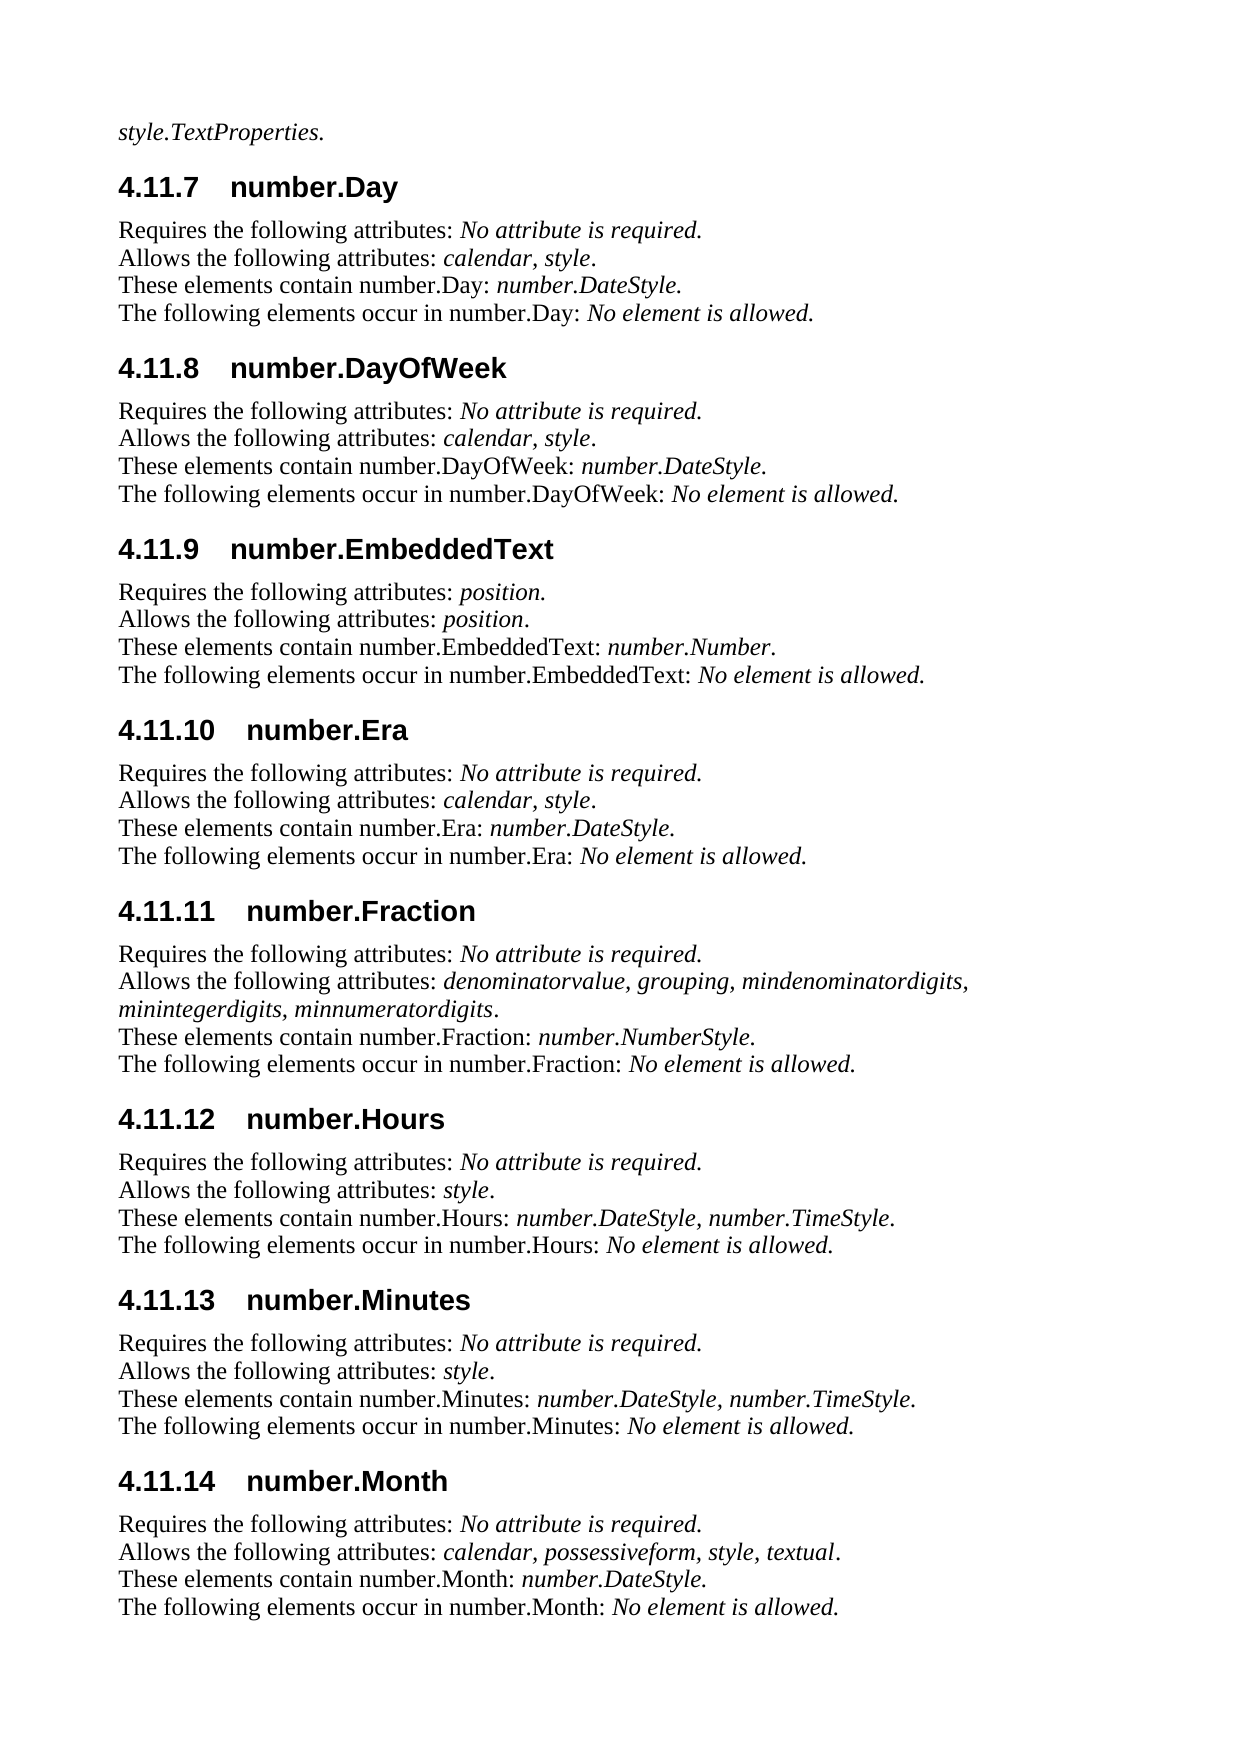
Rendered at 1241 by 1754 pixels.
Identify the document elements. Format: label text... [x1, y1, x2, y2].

subtitle number.Era [118, 714, 1122, 746]
text Allows the following attributes: style. [118, 1357, 1122, 1385]
text Allows the following attributes: denominatorvalue, grouping, mindenominatordigits, minintegerdigits, minnumeratordigits. [118, 967, 1122, 1023]
subtitle number.Fraction [118, 894, 1122, 927]
text These elements contain number.Minutes: number.DateStyle, number.TimeStyle. [118, 1385, 1122, 1412]
subtitle number.Day [118, 171, 1122, 203]
text These elements contain number.Hours: number.DateStyle, number.TimeStyle. [118, 1204, 1122, 1231]
text The following elements occur in number.Minutes: No element is allowed. [118, 1412, 1122, 1440]
text Requires the following attributes: No attribute is required. [118, 1329, 1122, 1357]
subtitle number.Month [118, 1465, 1122, 1498]
text Requires the following attributes: No attribute is required. [118, 216, 1122, 244]
text Requires the following attributes: position. [118, 578, 1122, 606]
text Allows the following attributes: calendar, style. [118, 786, 1122, 814]
text Allows the following attributes: calendar, style. [118, 424, 1122, 452]
text Requires the following attributes: No attribute is required. [118, 397, 1122, 424]
text Allows the following attributes: calendar, style. [118, 244, 1122, 271]
text These elements contain number.EmbeddedText: number.Number. [118, 633, 1122, 661]
subtitle number.Hours [118, 1103, 1122, 1136]
text Allows the following attributes: calendar, possessiveform, style, textual. [118, 1538, 1122, 1566]
text These elements contain number.Day: number.DateStyle. [118, 271, 1122, 299]
text Requires the following attributes: No attribute is required. [118, 759, 1122, 786]
text Allows the following attributes: position. [118, 606, 1122, 633]
text The following elements occur in number.Fraction: No element is allowed. [118, 1051, 1122, 1078]
text The following elements occur in number.EmbeddedText: No element is allowed. [118, 661, 1122, 689]
text Requires the following attributes: No attribute is required. [118, 1510, 1122, 1538]
subtitle number.Minutes [118, 1284, 1122, 1317]
text style.TextProperties. [118, 118, 1122, 146]
subtitle number.DayOfWeek [118, 352, 1122, 384]
text These elements contain number.Month: number.DateStyle. [118, 1566, 1122, 1593]
text Allows the following attributes: style. [118, 1176, 1122, 1204]
text Requires the following attributes: No attribute is required. [118, 940, 1122, 967]
text The following elements occur in number.DayOfWeek: No element is allowed. [118, 480, 1122, 508]
text These elements contain number.Fraction: number.NumberStyle. [118, 1023, 1122, 1051]
text These elements contain number.Era: number.DateStyle. [118, 814, 1122, 842]
text These elements contain number.DayOfWeek: number.DateStyle. [118, 452, 1122, 480]
text The following elements occur in number.Era: No element is allowed. [118, 842, 1122, 869]
text The following elements occur in number.Month: No element is allowed. [118, 1593, 1122, 1621]
text The following elements occur in number.Day: No element is allowed. [118, 299, 1122, 327]
text Requires the following attributes: No attribute is required. [118, 1148, 1122, 1176]
subtitle number.EmbeddedText [118, 533, 1122, 565]
text The following elements occur in number.Hours: No element is allowed. [118, 1231, 1122, 1259]
